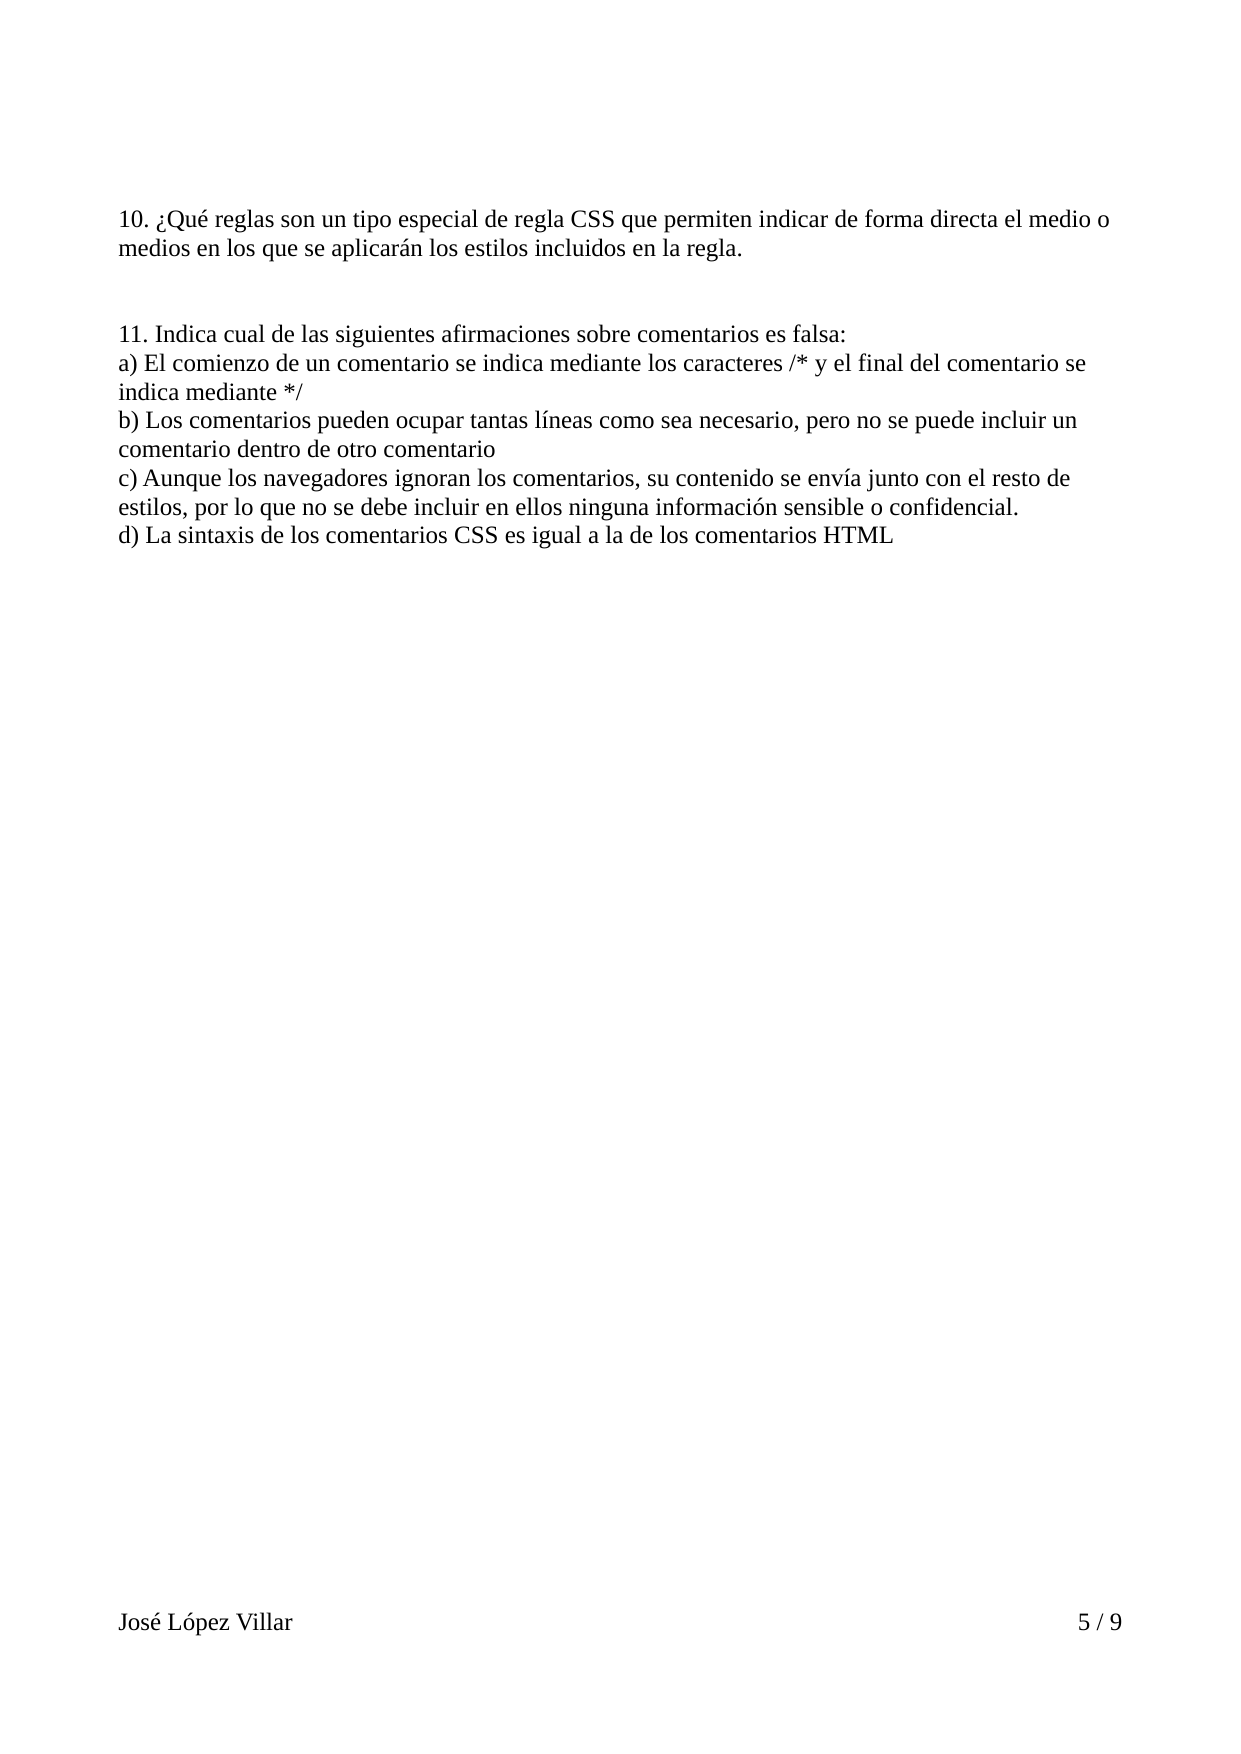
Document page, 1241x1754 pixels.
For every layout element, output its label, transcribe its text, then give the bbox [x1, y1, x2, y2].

text 11. Indica cual de las siguientes afirmaciones sobre comentarios es falsa: [118, 319, 1122, 348]
text c) Aunque los navegadores ignoran los comentarios, su contenido se envía junto con el resto de estilos, por lo que no se debe incluir en ellos ninguna información sensible o confidencial. [118, 463, 1122, 521]
text a) El comienzo de un comentario se indica mediante los caracteres /* y el final del comentario se indica mediante */ [118, 348, 1122, 406]
text 10. ¿Qué reglas son un tipo especial de regla CSS que permiten indicar de forma directa el medio o medios en los que se aplicarán los estilos incluidos en la regla. [118, 204, 1122, 262]
text d) La sintaxis de los comentarios CSS es igual a la de los comentarios HTML [118, 521, 1122, 549]
text b) Los comentarios pueden ocupar tantas líneas como sea necesario, pero no se puede incluir un comentario dentro de otro comentario [118, 406, 1122, 463]
